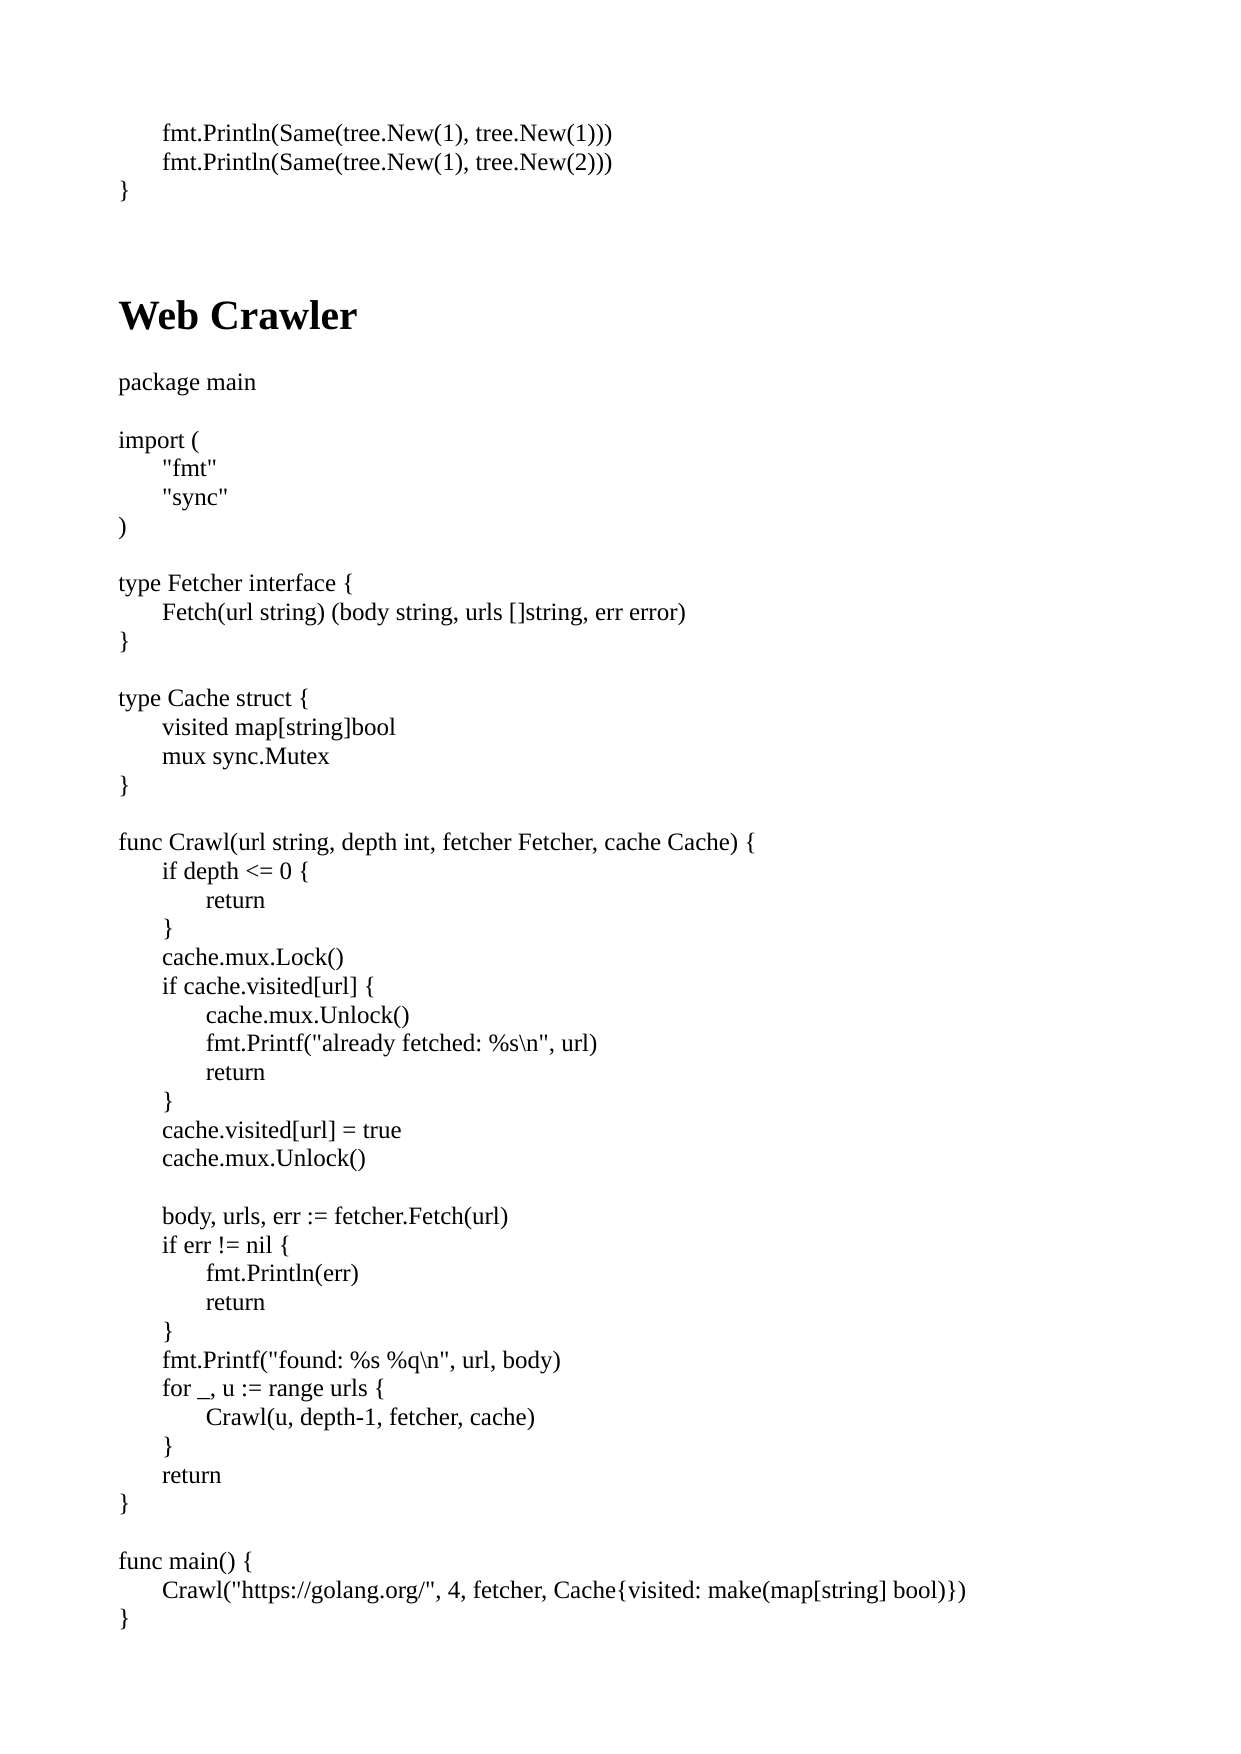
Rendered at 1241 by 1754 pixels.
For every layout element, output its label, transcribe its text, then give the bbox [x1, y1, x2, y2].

text fmt.Println(Same(tree.New(1), tree.New(2))) [118, 147, 1122, 176]
text return [118, 1287, 1122, 1316]
text ) [118, 511, 1122, 540]
text if cache.visited[url] { [118, 971, 1122, 1000]
text for _, u := range urls { [118, 1373, 1122, 1402]
text fmt.Println(Same(tree.New(1), tree.New(1))) [118, 118, 1122, 147]
text func Crawl(url string, depth int, fetcher Fetcher, cache Cache) { [118, 827, 1122, 856]
text cache.mux.Lock() [118, 942, 1122, 971]
text type Fetcher interface { [118, 568, 1122, 597]
text func main() { [118, 1546, 1122, 1575]
text } [118, 1603, 1122, 1632]
text return [118, 1057, 1122, 1086]
text return [118, 885, 1122, 913]
text return [118, 1460, 1122, 1488]
text package main [118, 367, 1122, 396]
text type Cache struct { [118, 683, 1122, 712]
text mux sync.Mutex [118, 741, 1122, 770]
text } [118, 1086, 1122, 1115]
text fmt.Println(err) [118, 1258, 1122, 1287]
text cache.mux.Unlock() [118, 1143, 1122, 1172]
text import ( [118, 425, 1122, 453]
text cache.visited[url] = true [118, 1115, 1122, 1143]
text } [118, 770, 1122, 798]
text if err != nil { [118, 1230, 1122, 1258]
text body, urls, err := fetcher.Fetch(url) [118, 1201, 1122, 1230]
text } [118, 913, 1122, 942]
text "sync" [118, 482, 1122, 511]
text "fmt" [118, 453, 1122, 482]
text fmt.Printf("already fetched: %s\n", url) [118, 1028, 1122, 1057]
text } [118, 1488, 1122, 1517]
text visited map[string]bool [118, 712, 1122, 741]
text Web Crawler [118, 291, 1122, 338]
text Crawl(u, depth-1, fetcher, cache) [118, 1402, 1122, 1431]
text cache.mux.Unlock() [118, 1000, 1122, 1028]
text } [118, 176, 1122, 204]
text Fetch(url string) (body string, urls []string, err error) [118, 597, 1122, 626]
text if depth <= 0 { [118, 856, 1122, 885]
text Crawl("https://golang.org/", 4, fetcher, Cache{visited: make(map[string] bool)}) [118, 1575, 1122, 1603]
text } [118, 1316, 1122, 1345]
text } [118, 626, 1122, 655]
text } [118, 1431, 1122, 1460]
text fmt.Printf("found: %s %q\n", url, body) [118, 1345, 1122, 1373]
